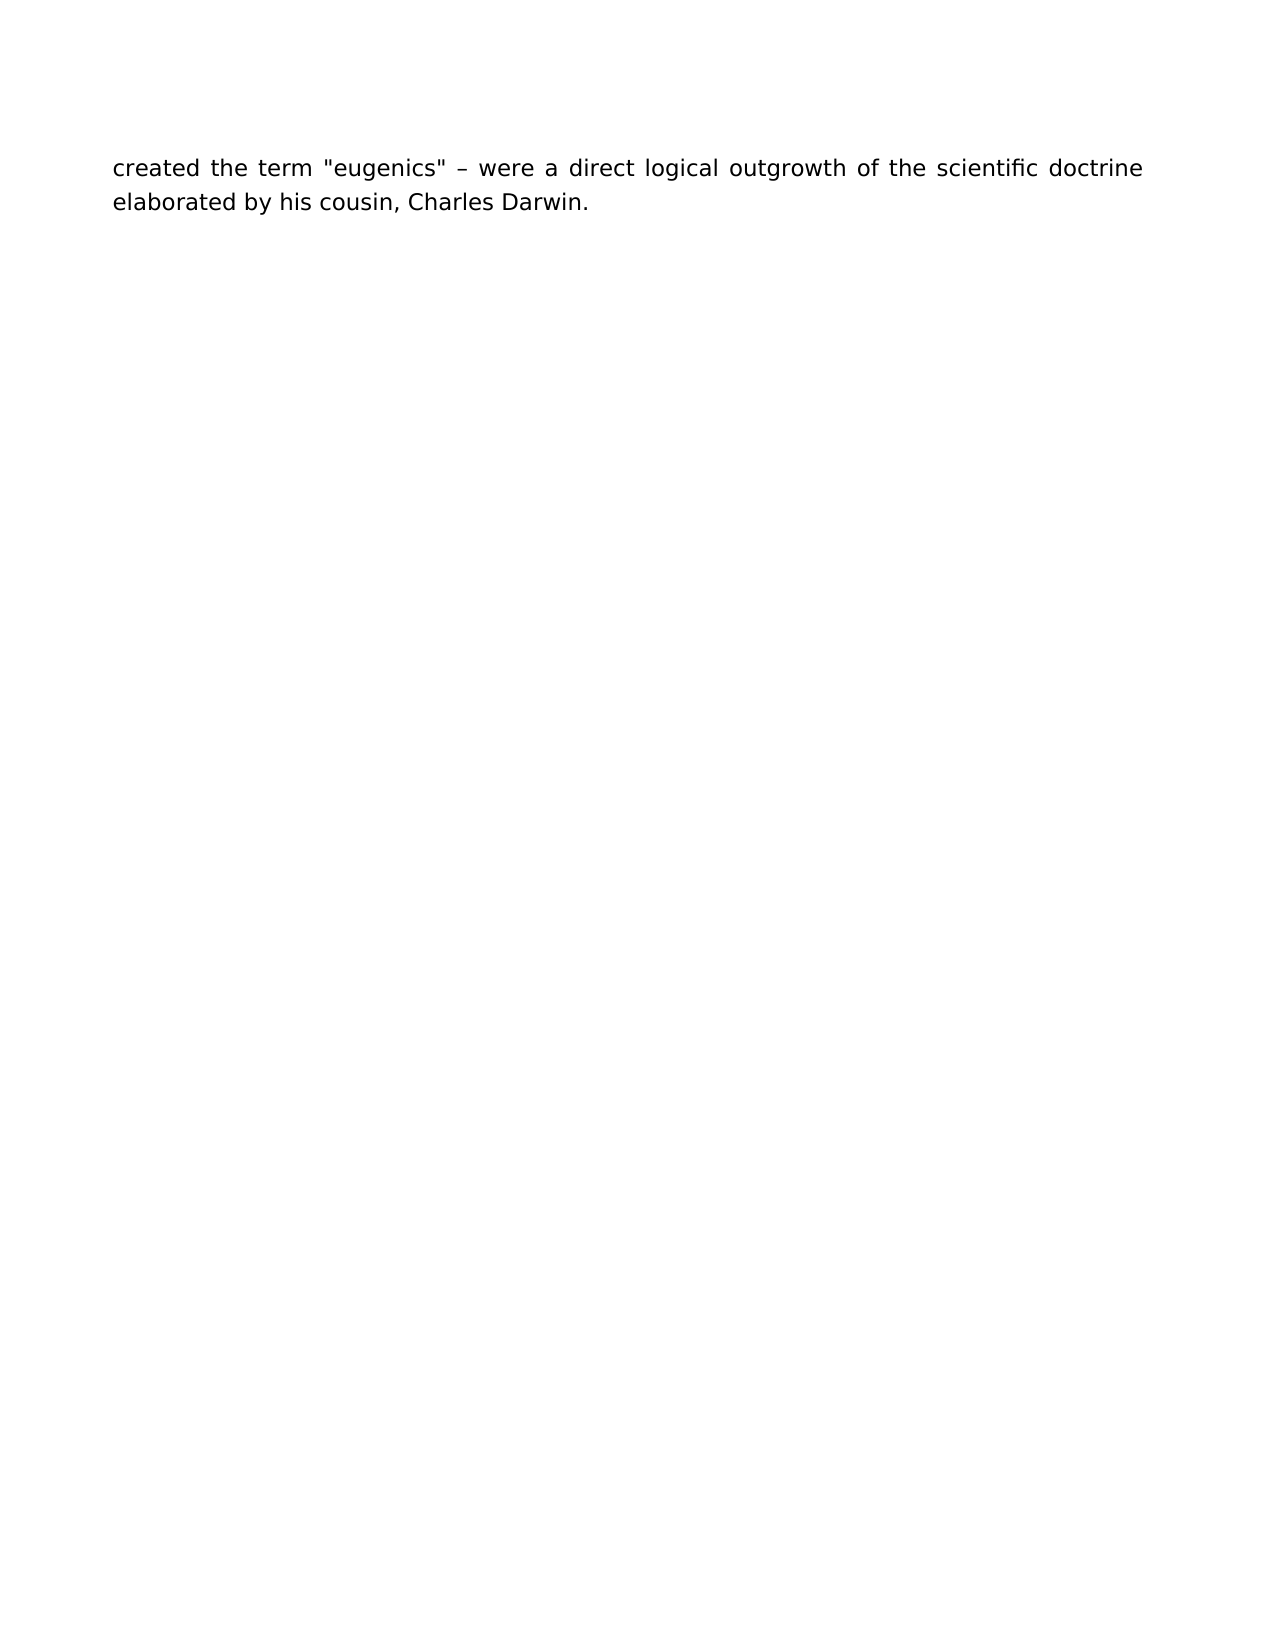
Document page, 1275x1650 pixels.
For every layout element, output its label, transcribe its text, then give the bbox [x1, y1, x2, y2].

text created the term "eugenics" – were a direct logical outgrowth of the scientific doctrine elaborated by his cousin, Charles Darwin. [112, 150, 1145, 217]
